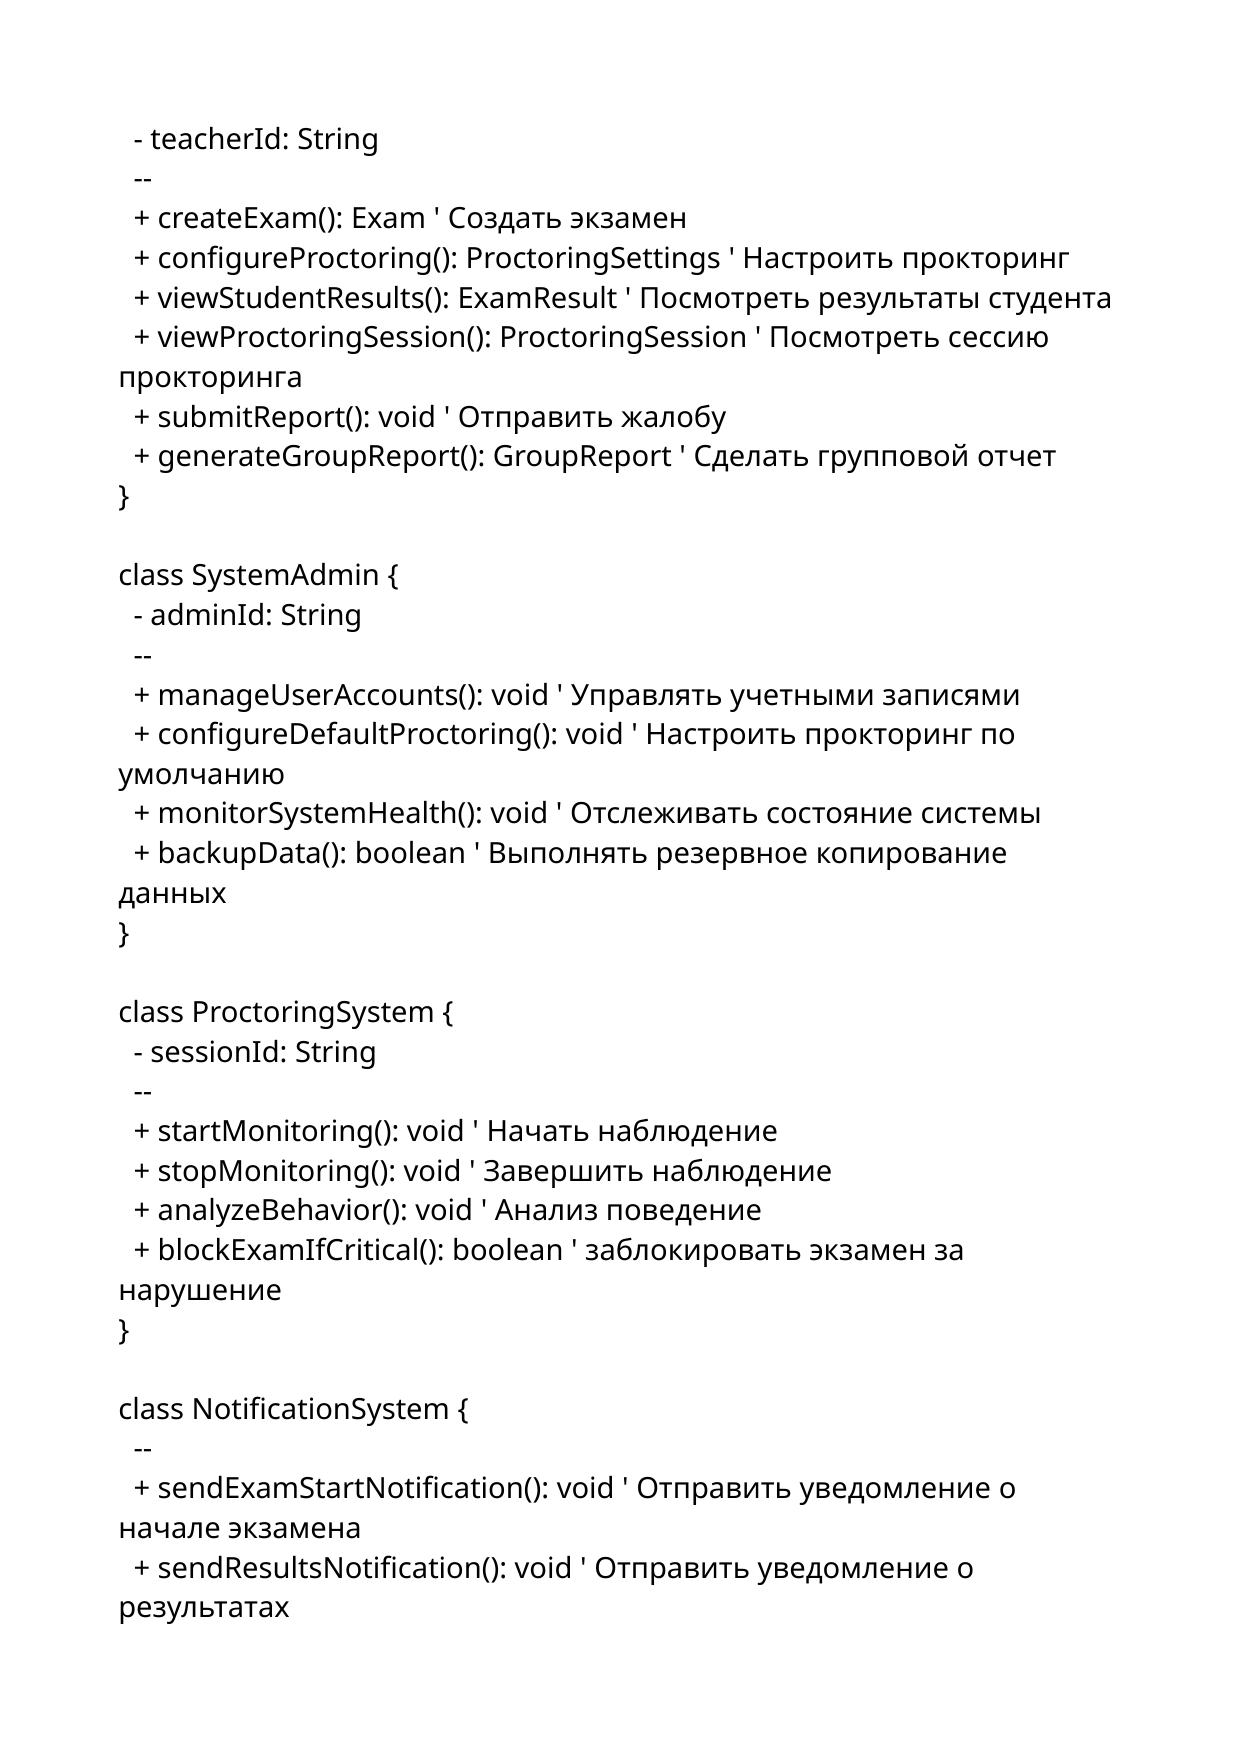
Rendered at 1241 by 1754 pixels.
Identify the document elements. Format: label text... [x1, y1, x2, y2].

text + analyzeBehavior(): void ' Анализ поведение [118, 1190, 1122, 1229]
text + manageUserAccounts(): void ' Управлять учетными записями [118, 674, 1122, 713]
text + viewStudentResults(): ExamResult ' Посмотреть результаты студента [118, 277, 1122, 317]
text } [118, 912, 1122, 952]
text + generateGroupReport(): GroupReport ' Сделать групповой отчет [118, 436, 1122, 475]
text + monitorSystemHealth(): void ' Отслеживать состояние системы [118, 793, 1122, 832]
text -- [118, 634, 1122, 674]
text + blockExamIfCritical(): boolean ' заблокировать экзамен за нарушение [118, 1229, 1122, 1309]
text } [118, 1309, 1122, 1348]
text + backupData(): boolean ' Выполнять резервное копирование данных [118, 832, 1122, 912]
text + submitReport(): void ' Отправить жалобу [118, 396, 1122, 436]
text class ProctoringSystem { [118, 991, 1122, 1031]
text class SystemAdmin { [118, 555, 1122, 594]
text class NotificationSystem { [118, 1388, 1122, 1428]
text + sendResultsNotification(): void ' Отправить уведомление о результатах [118, 1547, 1122, 1626]
text + viewProctoringSession(): ProctoringSession ' Посмотреть сессию прокторинга [118, 317, 1122, 396]
text - sessionId: String [118, 1031, 1122, 1071]
text -- [118, 1071, 1122, 1110]
text + configureProctoring(): ProctoringSettings ' Настроить прокторинг [118, 237, 1122, 277]
text + sendExamStartNotification(): void ' Отправить уведомление о начале экзамена [118, 1467, 1122, 1547]
text + stopMonitoring(): void ' Завершить наблюдение [118, 1150, 1122, 1190]
text + createExam(): Exam ' Создать экзамен [118, 197, 1122, 237]
text -- [118, 158, 1122, 197]
text -- [118, 1428, 1122, 1467]
text + startMonitoring(): void ' Начать наблюдение [118, 1110, 1122, 1150]
text - teacherId: String [118, 118, 1122, 158]
text - adminId: String [118, 594, 1122, 634]
text + configureDefaultProctoring(): void ' Настроить прокторинг по умолчанию [118, 713, 1122, 793]
text } [118, 475, 1122, 515]
